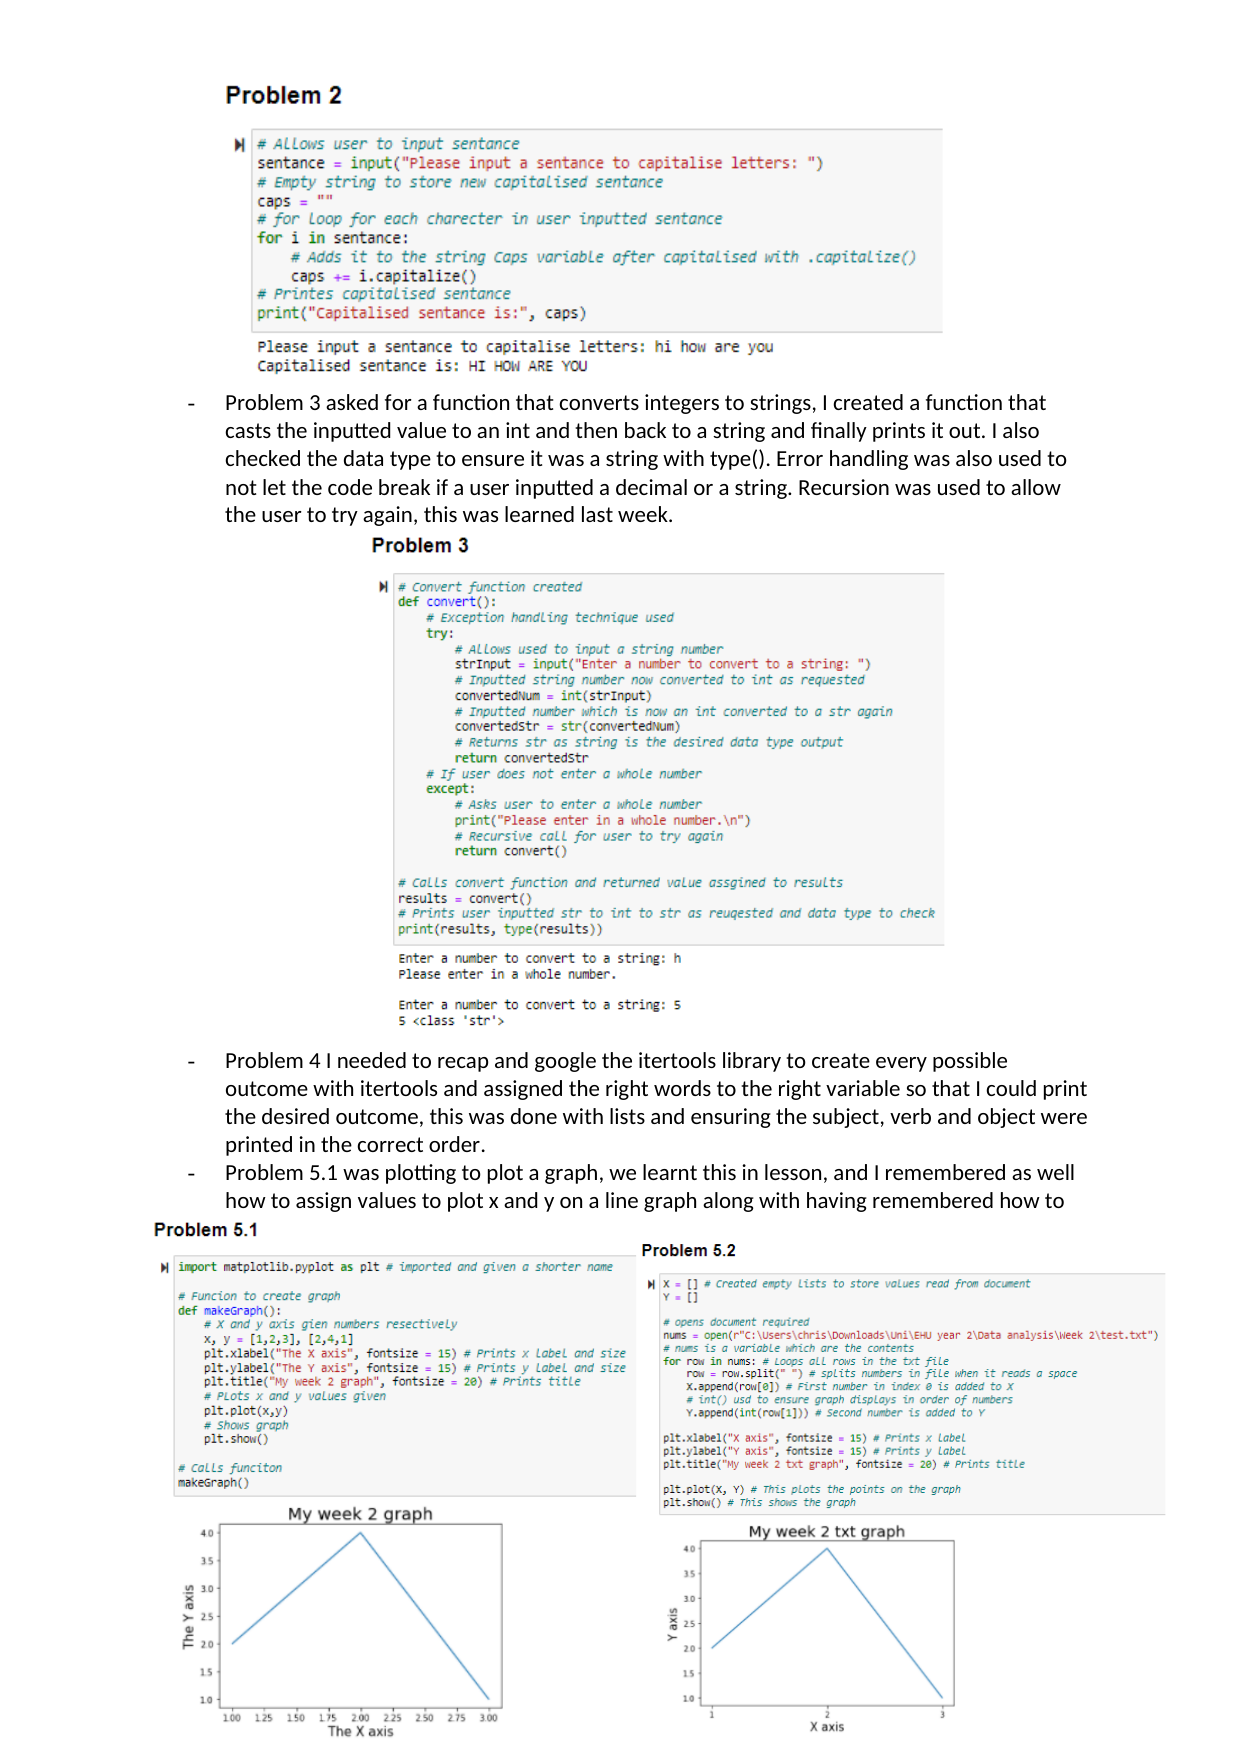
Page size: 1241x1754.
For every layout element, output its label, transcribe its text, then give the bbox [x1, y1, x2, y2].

list Problem 3 asked for a function that converts integers to strings, I created a function that casts the inputted value to an int and then back to a string and finally prints it out. I also checked the data type to ensure it was a string with type(). Error handling was also used to not let the code break if a user inputted a decimal or a string. Recursion was used to allow the user to try again, this was learned last week. [187, 388, 1090, 529]
list Problem 5.1 was plotting to plot a graph, we learnt this in lesson, and I remembered as well how to assign values to plot x and y on a line graph along with having remembered how to [187, 1158, 1090, 1214]
list Problem 4 I needed to recap and google the itertools library to create every possible outcome with itertools and assigned the right words to the right variable so that I could print the desired outcome, this was done with lists and ensuring the subject, verb and object were printed in the correct order. [187, 1046, 1090, 1158]
